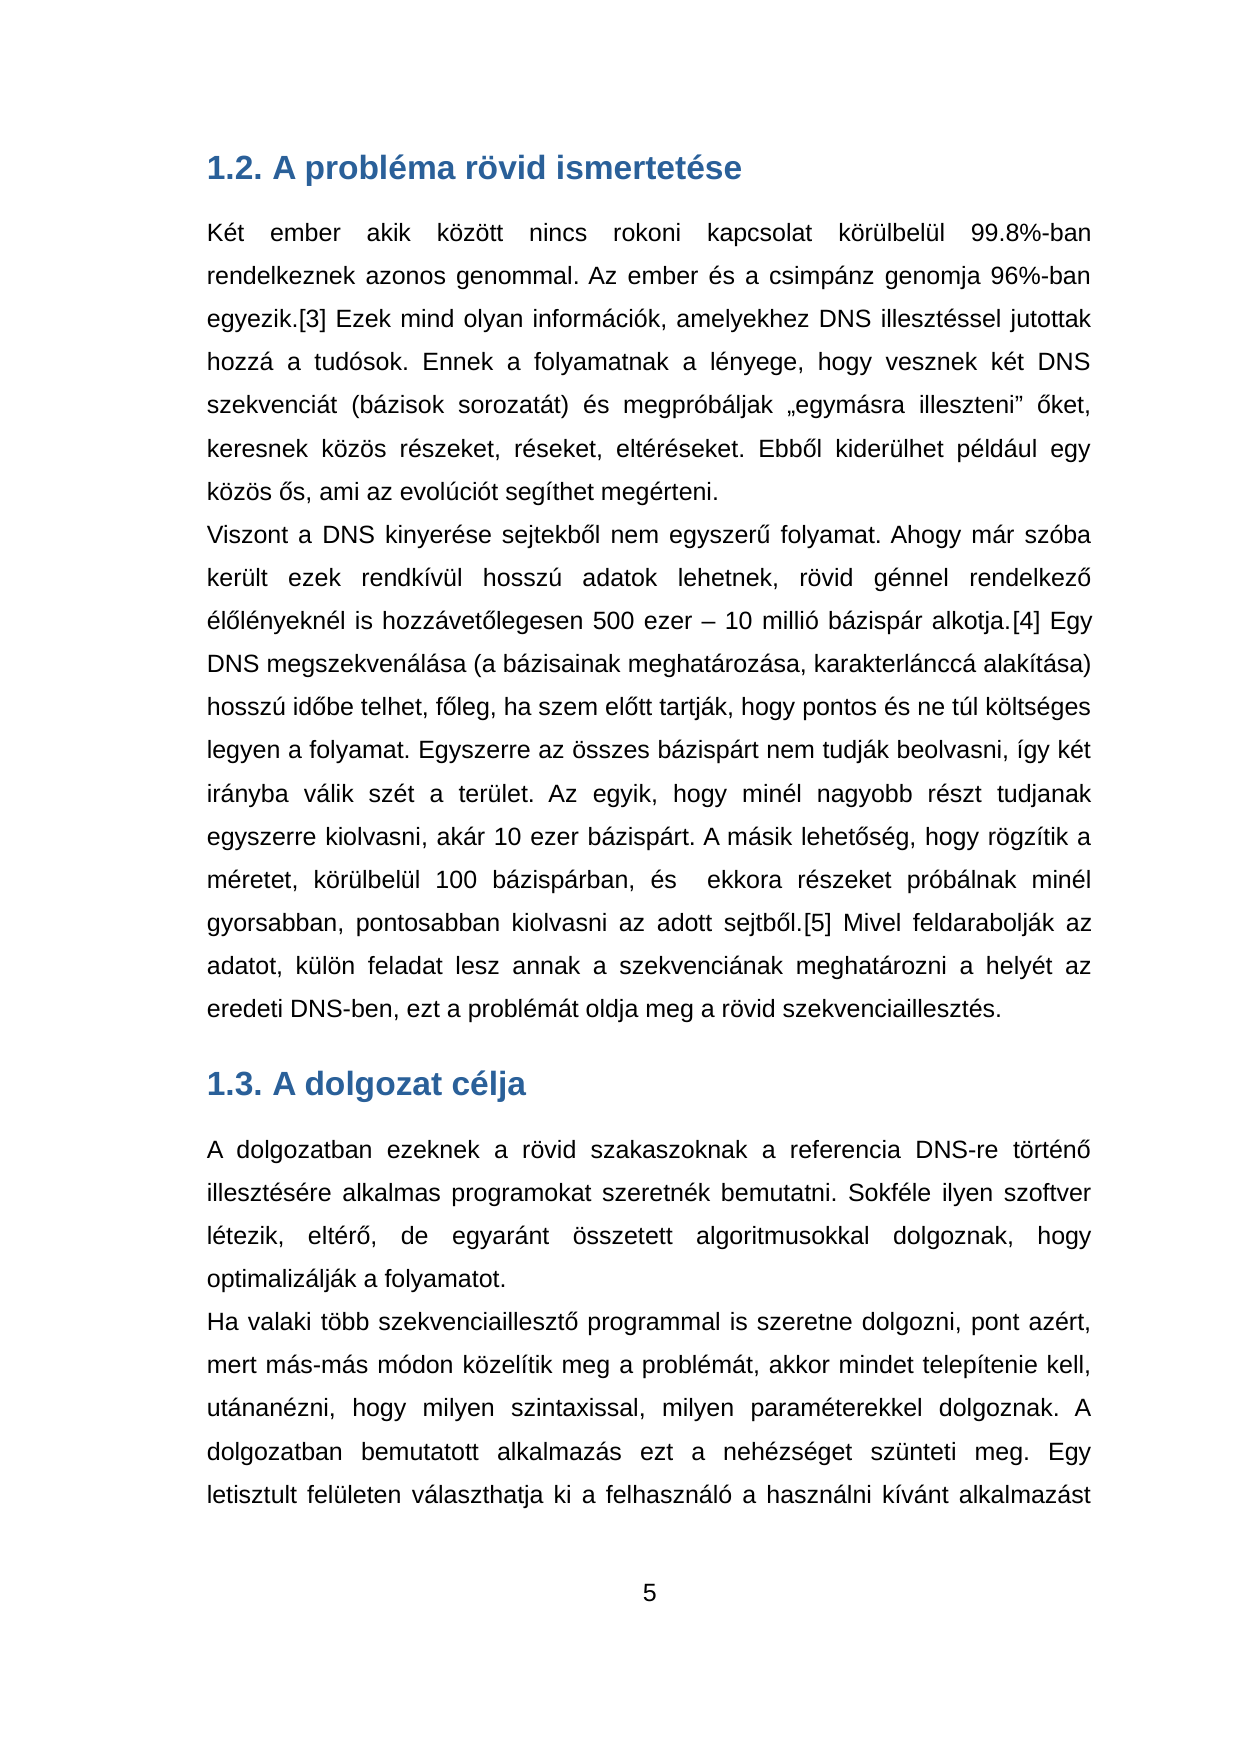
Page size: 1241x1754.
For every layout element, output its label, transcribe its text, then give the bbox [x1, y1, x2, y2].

text A dolgozatban ezeknek a rövid szakaszoknak a referencia DNS-re történő illesztésére alkalmas programokat szeretnék bemutatni. Sokféle ilyen szoftver létezik, eltérő, de egyaránt összetett algoritmusokkal dolgoznak, hogy optimalizálják a folyamatot. [207, 1134, 1093, 1293]
text Két ember akik között nincs rokoni kapcsolat körülbelül 99.8%-ban rendelkeznek azonos genommal. Az ember és a csimpánz genomja 96%-ban egyezik.[3] Ezek mind olyan információk, amelyekhez DNS illesztéssel jutottak hozzá a tudósok. Ennek a folyamatnak a lényege, hogy vesznek két DNS szekvenciát (bázisok sorozatát) és megpróbáljak „egymásra illeszteni” őket, keresnek közös részeket, réseket, eltéréseket. Ebből kiderülhet például egy közös ős, ami az evolúciót segíthet megérteni. [207, 218, 1093, 506]
subtitle A dolgozat célja [207, 1064, 1093, 1103]
text Ha valaki több szekvenciaillesztő programmal is szeretne dolgozni, pont azért, mert más-más módon közelítik meg a problémát, akkor mindet telepítenie kell, utánanézni, hogy milyen szintaxissal, milyen paraméterekkel dolgoznak. A dolgozatban bemutatott alkalmazás ezt a nehézséget szünteti meg. Egy letisztult felületen választhatja ki a felhasználó a használni kívánt alkalmazást [207, 1307, 1093, 1508]
subtitle A probléma rövid ismertetése [207, 148, 1093, 186]
text Viszont a DNS kinyerése sejtekből nem egyszerű folyamat. Ahogy már szóba került ezek rendkívül hosszú adatok lehetnek, rövid génnel rendelkező élőlényeknél is hozzávetőlegesen 500 ezer – 10 millió bázispár alkotja.[4] Egy DNS megszekvenálása (a bázisainak meghatározása, karakterlánccá alakítása) hosszú időbe telhet, főleg, ha szem előtt tartják, hogy pontos és ne túl költséges legyen a folyamat. Egyszerre az összes bázispárt nem tudják beolvasni, így két irányba válik szét a terület. Az egyik, hogy minél nagyobb részt tudjanak egyszerre kiolvasni, akár 10 ezer bázispárt. A másik lehetőség, hogy rögzítik a méretet, körülbelül 100 bázispárban, és ekkora részeket próbálnak minél gyorsabban, pontosabban kiolvasni az adott sejtből.[5] Mivel feldarabolják az adatot, külön feladat lesz annak a szekvenciának meghatározni a helyét az eredeti DNS-ben, ezt a problémát oldja meg a rövid szekvenciaillesztés. [207, 520, 1093, 1023]
